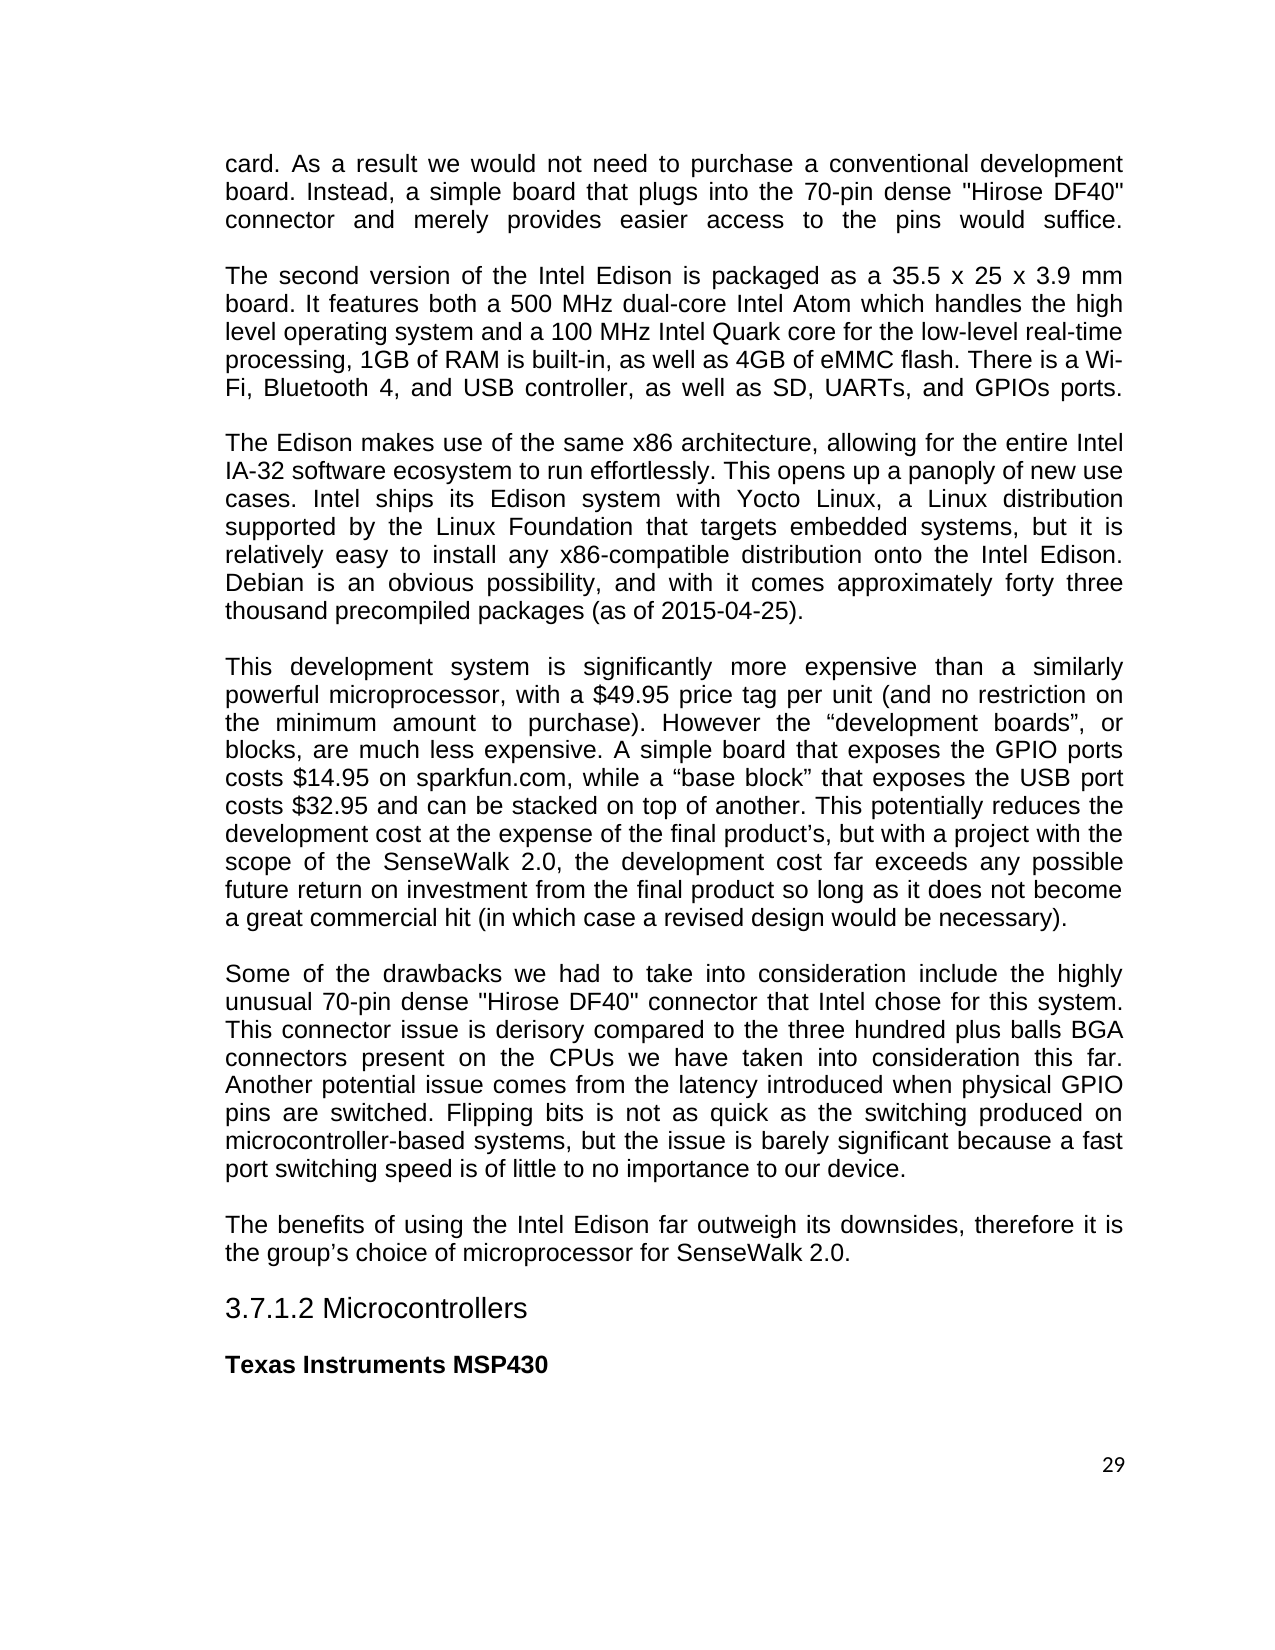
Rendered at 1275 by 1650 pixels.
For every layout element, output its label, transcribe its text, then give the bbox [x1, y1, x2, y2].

text Some of the drawbacks we had to take into consideration include the highly unusual 70-pin dense "Hirose DF40" connector that Intel chose for this system. This connector issue is derisory compared to the three hundred plus balls BGA connectors present on the CPUs we have taken into consideration this far. Another potential issue comes from the latency introduced when physical GPIO pins are switched. Flipping bits is not as quick as the switching produced on microcontroller-based systems, but the issue is barely significant because a fast port switching speed is of little to no importance to our device. [225, 932, 1125, 1183]
text card. As a result we would not need to purchase a conventional development board. Instead, a simple board that plugs into the 70-pin dense "Hirose DF40" connector and merely provides easier access to the pins would suffice. The second version of the Intel Edison is packaged as a 35.5 x 25 x 3.9 mm board. It features both a 500 MHz dual-core Intel Atom which handles the high level operating system and a 100 MHz Intel Quark core for the low-level real-time processing, 1GB of RAM is built-in, as well as 4GB of eMMC flash. There is a Wi-Fi, Bluetooth 4, and USB controller, as well as SD, UARTs, and GPIOs ports. The Edison makes use of the same x86 architecture, allowing for the entire Intel IA-32 software ecosystem to run effortlessly. This opens up a panoply of new use cases. Intel ships its Edison system with Yocto Linux, a Linux distribution supported by the Linux Foundation that targets embedded systems, but it is relatively easy to install any x86-compatible distribution onto the Intel Edison. Debian is an obvious possibility, and with it comes approximately forty three thousand precompiled packages (as of 2015-04-25). [225, 150, 1125, 624]
text 3.7.1.2 Microcontrollers [225, 1292, 1125, 1325]
text The benefits of using the Intel Edison far outweigh its downsides, therefore it is the group’s choice of microprocessor for SenseWalk 2.0. [225, 1183, 1125, 1267]
text This development system is significantly more expensive than a similarly powerful microprocessor, with a $49.95 price tag per unit (and no restriction on the minimum amount to purchase). However the “development boards”, or blocks, are much less expensive. A simple board that exposes the GPIO ports costs $14.95 on sparkfun.com, while a “base block” that exposes the USB port costs $32.95 and can be stacked on top of another. This potentially reduces the development cost at the expense of the final product’s, but with a project with the scope of the SenseWalk 2.0, the development cost far exceeds any possible future return on investment from the final product so long as it does not become a great commercial hit (in which case a revised design would be necessary). [225, 624, 1125, 932]
text Texas Instruments MSP430 [225, 1351, 1125, 1401]
